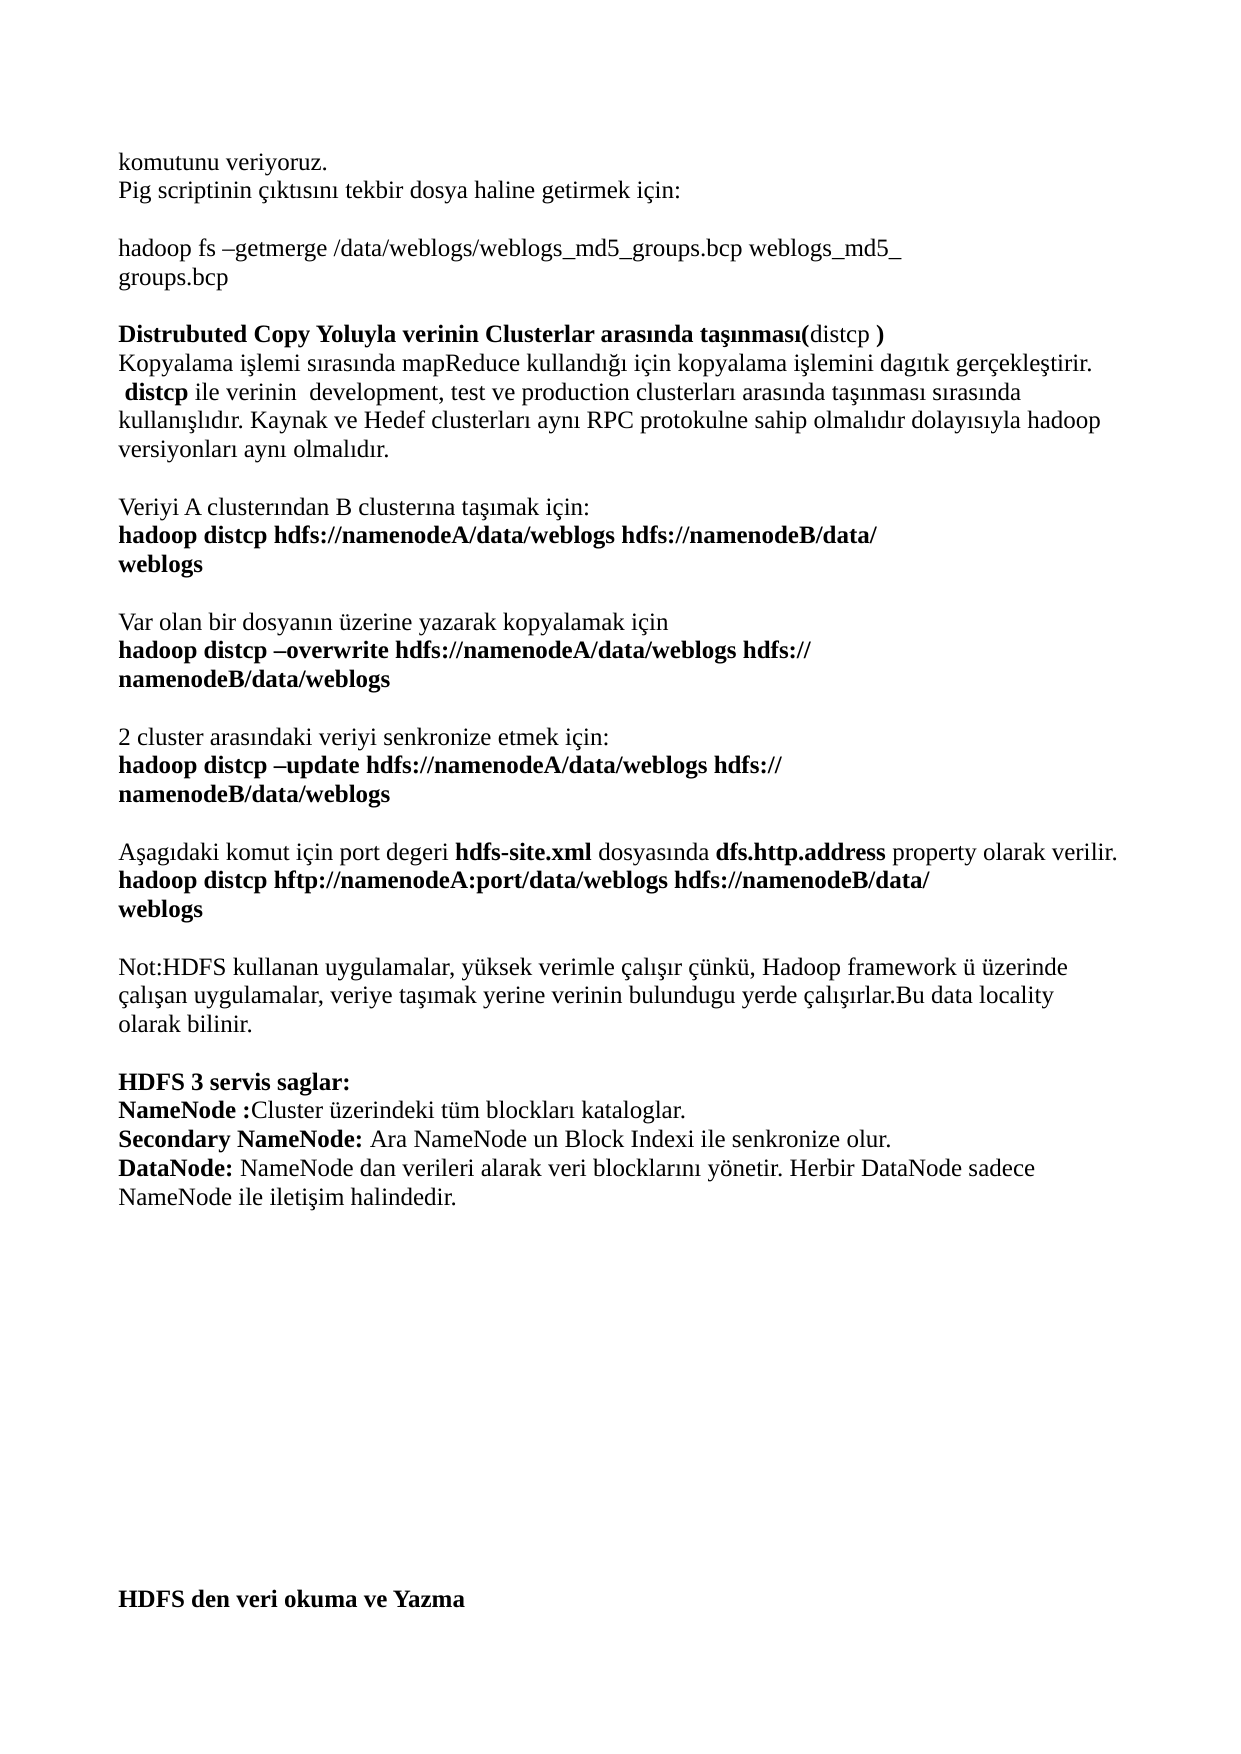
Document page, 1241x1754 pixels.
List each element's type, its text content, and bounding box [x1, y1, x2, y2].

text DataNode: NameNode dan verileri alarak veri blocklarını yönetir. Herbir DataNode sadece NameNode ile iletişim halindedir. [118, 1153, 1122, 1211]
text hadoop distcp –update hdfs://namenodeA/data/weblogs hdfs:// [118, 751, 1122, 779]
text Not:HDFS kullanan uygulamalar, yüksek verimle çalışır çünkü, Hadoop framework ü üzerinde çalışan uygulamalar, veriye taşımak yerine verinin bulundugu yerde çalışırlar.Bu data locality olarak bilinir. [118, 952, 1122, 1038]
text hadoop distcp hftp://namenodeA:port/data/weblogs hdfs://namenodeB/data/ [118, 866, 1122, 894]
text hadoop distcp hdfs://namenodeA/data/weblogs hdfs://namenodeB/data/ [118, 521, 1122, 549]
text weblogs [118, 549, 1122, 578]
text Secondary NameNode: Ara NameNode un Block Indexi ile senkronize olur. [118, 1124, 1122, 1153]
text Veriyi A clusterından B clusterına taşımak için: [118, 492, 1122, 521]
text HDFS den veri okuma ve Yazma [118, 1584, 1122, 1613]
text komutunu veriyoruz. [118, 147, 1122, 176]
text hadoop distcp –overwrite hdfs://namenodeA/data/weblogs hdfs:// [118, 636, 1122, 664]
text HDFS 3 servis saglar: [118, 1067, 1122, 1096]
text Var olan bir dosyanın üzerine yazarak kopyalamak için [118, 607, 1122, 636]
text Kopyalama işlemi sırasında mapReduce kullandığı için kopyalama işlemini dagıtık gerçekleştirir. [118, 348, 1122, 377]
text namenodeB/data/weblogs [118, 779, 1122, 808]
text 2 cluster arasındaki veriyi senkronize etmek için: [118, 722, 1122, 751]
text hadoop fs –getmerge /data/weblogs/weblogs_md5_groups.bcp weblogs_md5_ [118, 233, 1122, 262]
text distcp ile verinin development, test ve production clusterları arasında taşınması sırasında kullanışlıdır. Kaynak ve Hedef clusterları aynı RPC protokulne sahip olmalıdır dolayısıyla hadoop versiyonları aynı olmalıdır. [118, 377, 1122, 463]
text namenodeB/data/weblogs [118, 664, 1122, 693]
text NameNode :Cluster üzerindeki tüm blockları kataloglar. [118, 1096, 1122, 1124]
text groups.bcp [118, 262, 1122, 291]
text Aşagıdaki komut için port degeri hdfs-site.xml dosyasında dfs.http.address property olarak verilir. [118, 837, 1122, 866]
text Distrubuted Copy Yoluyla verinin Clusterlar arasında taşınması(distcp ) [118, 319, 1122, 348]
text weblogs [118, 894, 1122, 923]
text Pig scriptinin çıktısını tekbir dosya haline getirmek için: [118, 176, 1122, 204]
